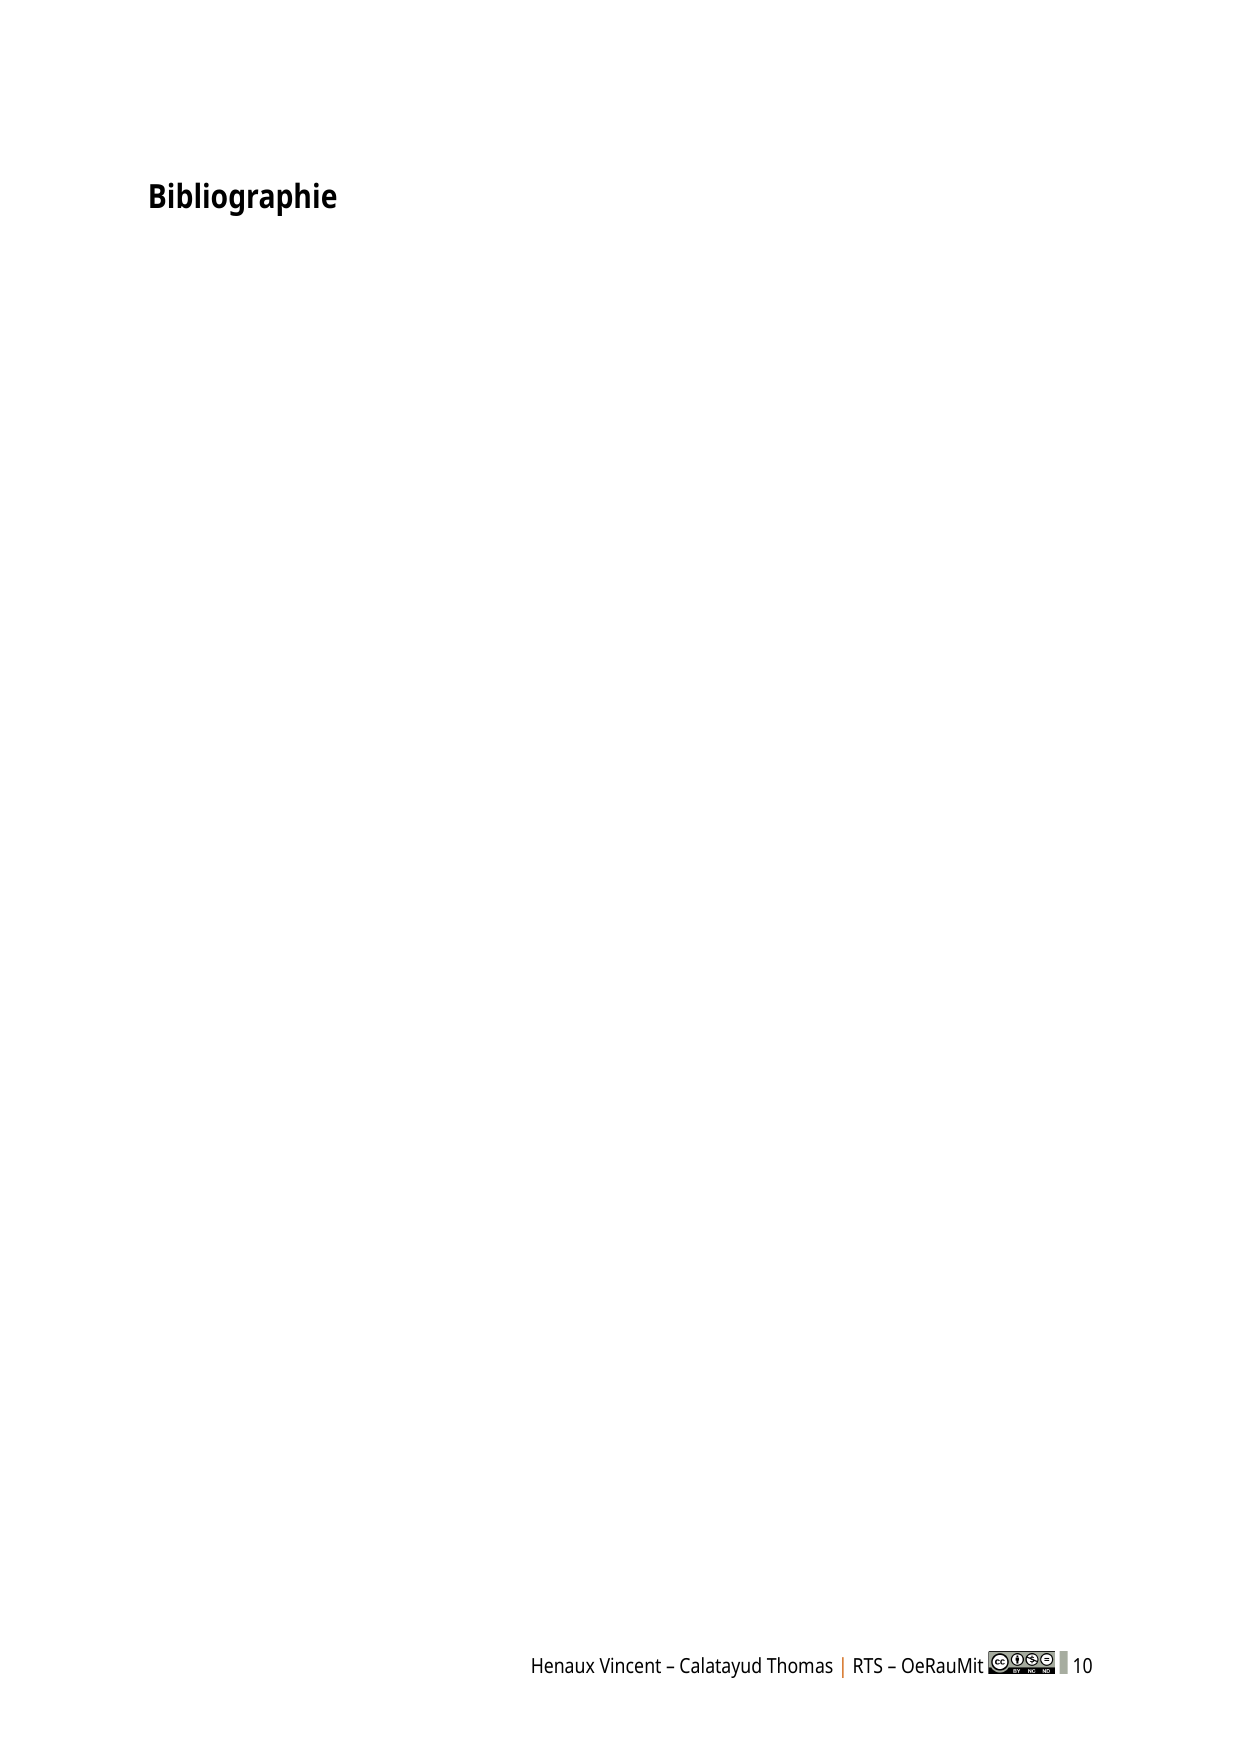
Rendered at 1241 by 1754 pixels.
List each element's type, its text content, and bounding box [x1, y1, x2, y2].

picture [988, 1651, 1055, 1674]
subtitle Bibliographie [148, 173, 1092, 218]
picture [1059, 1651, 1068, 1674]
